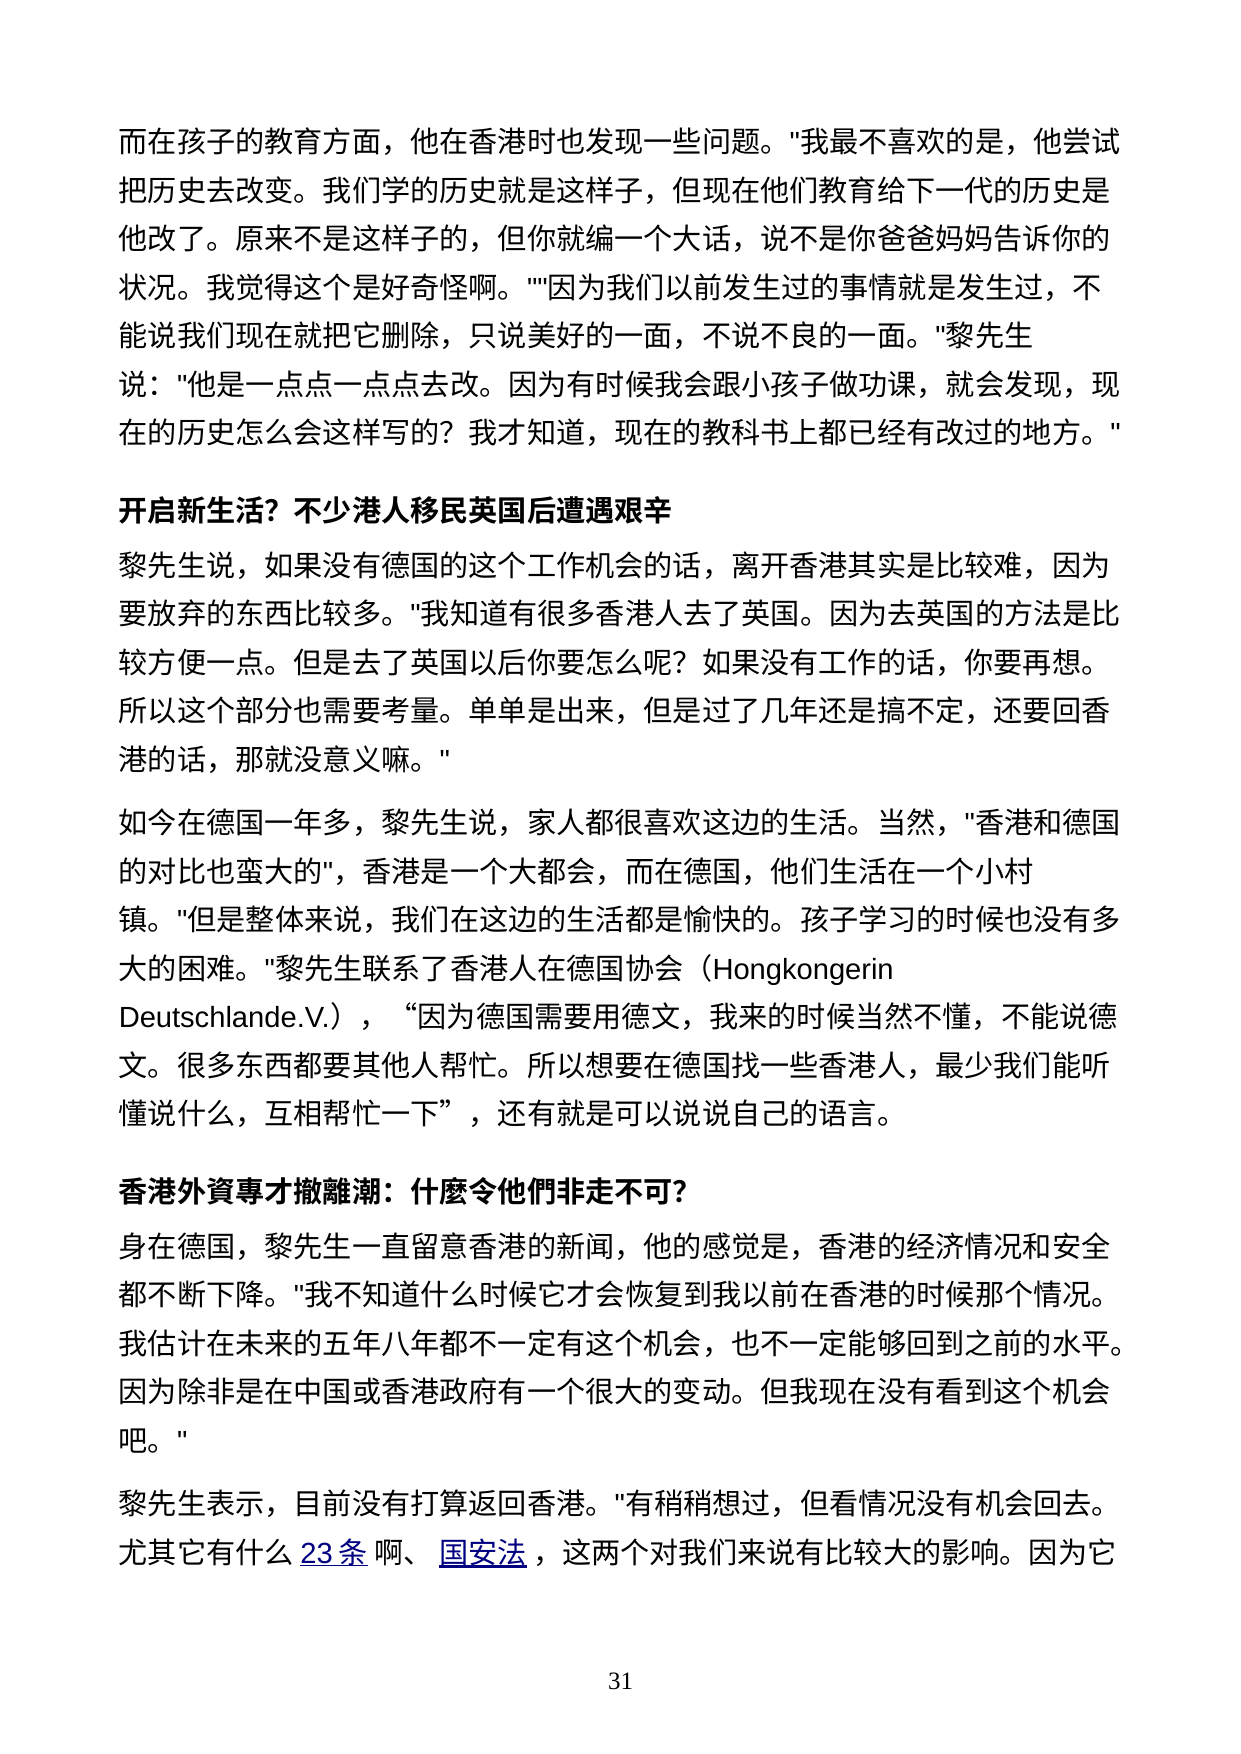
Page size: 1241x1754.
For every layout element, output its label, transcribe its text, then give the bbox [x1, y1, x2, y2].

text 如今在德国一年多，黎先生说，家人都很喜欢这边的生活。当然，"香港和德国的对比也蛮大的"，香港是一个大都会，而在德国，他们生活在一个小村镇。"但是整体来说，我们在这边的生活都是愉快的。孩子学习的时候也没有多大的困难。"黎先生联系了香港人在德国协会（Hongkongerin Deutschlande.V.），“因为德国需要用德文，我来的时候当然不懂，不能说德文。很多东西都要其他人帮忙。所以想要在德国找一些香港人，最少我们能听懂说什么，互相帮忙一下”，还有就是可以说说自己的语言。 [118, 799, 1122, 1133]
text 黎先生说，如果没有德国的这个工作机会的话，离开香港其实是比较难，因为要放弃的东西比较多。"我知道有很多香港人去了英国。因为去英国的方法是比较方便一点。但是去了英国以后你要怎么呢？如果没有工作的话，你要再想。所以这个部分也需要考量。单单是出来，但是过了几年还是搞不定，还要回香港的话，那就没意义嘛。" [118, 542, 1122, 779]
subtitle 香港外資專才撤離潮：什麼令他們非走不可？ [118, 1168, 1122, 1211]
subtitle 开启新生活？不少港人移民英国后遭遇艰辛 [118, 487, 1122, 530]
text 身在德国，黎先生一直留意香港的新闻，他的感觉是，香港的经济情况和安全都不断下降。"我不知道什么时候它才会恢复到我以前在香港的时候那个情况。我估计在未来的五年八年都不一定有这个机会，也不一定能够回到之前的水平。因为除非是在中国或香港政府有一个很大的变动。但我现在没有看到这个机会吧。" [118, 1223, 1122, 1460]
text 而在孩子的教育方面，他在香港时也发现一些问题。"我最不喜欢的是，他尝试把历史去改变。我们学的历史就是这样子，但现在他们教育给下一代的历史是他改了。原来不是这样子的，但你就编一个大话，说不是你爸爸妈妈告诉你的状况。我觉得这个是好奇怪啊。""因为我们以前发生过的事情就是发生过，不能说我们现在就把它删除，只说美好的一面，不说不良的一面。"黎先生说："他是一点点一点点去改。因为有时候我会跟小孩子做功课，就会发现，现在的历史怎么会这样写的？我才知道，现在的教科书上都已经有改过的地方。" [118, 118, 1122, 452]
text 黎先生表示，目前没有打算返回香港。"有稍稍想过，但看情况没有机会回去。尤其它有什么 23条 啊、 国安法 ，这两个对我们来说有比较大的影响。因为它 [118, 1481, 1122, 1571]
